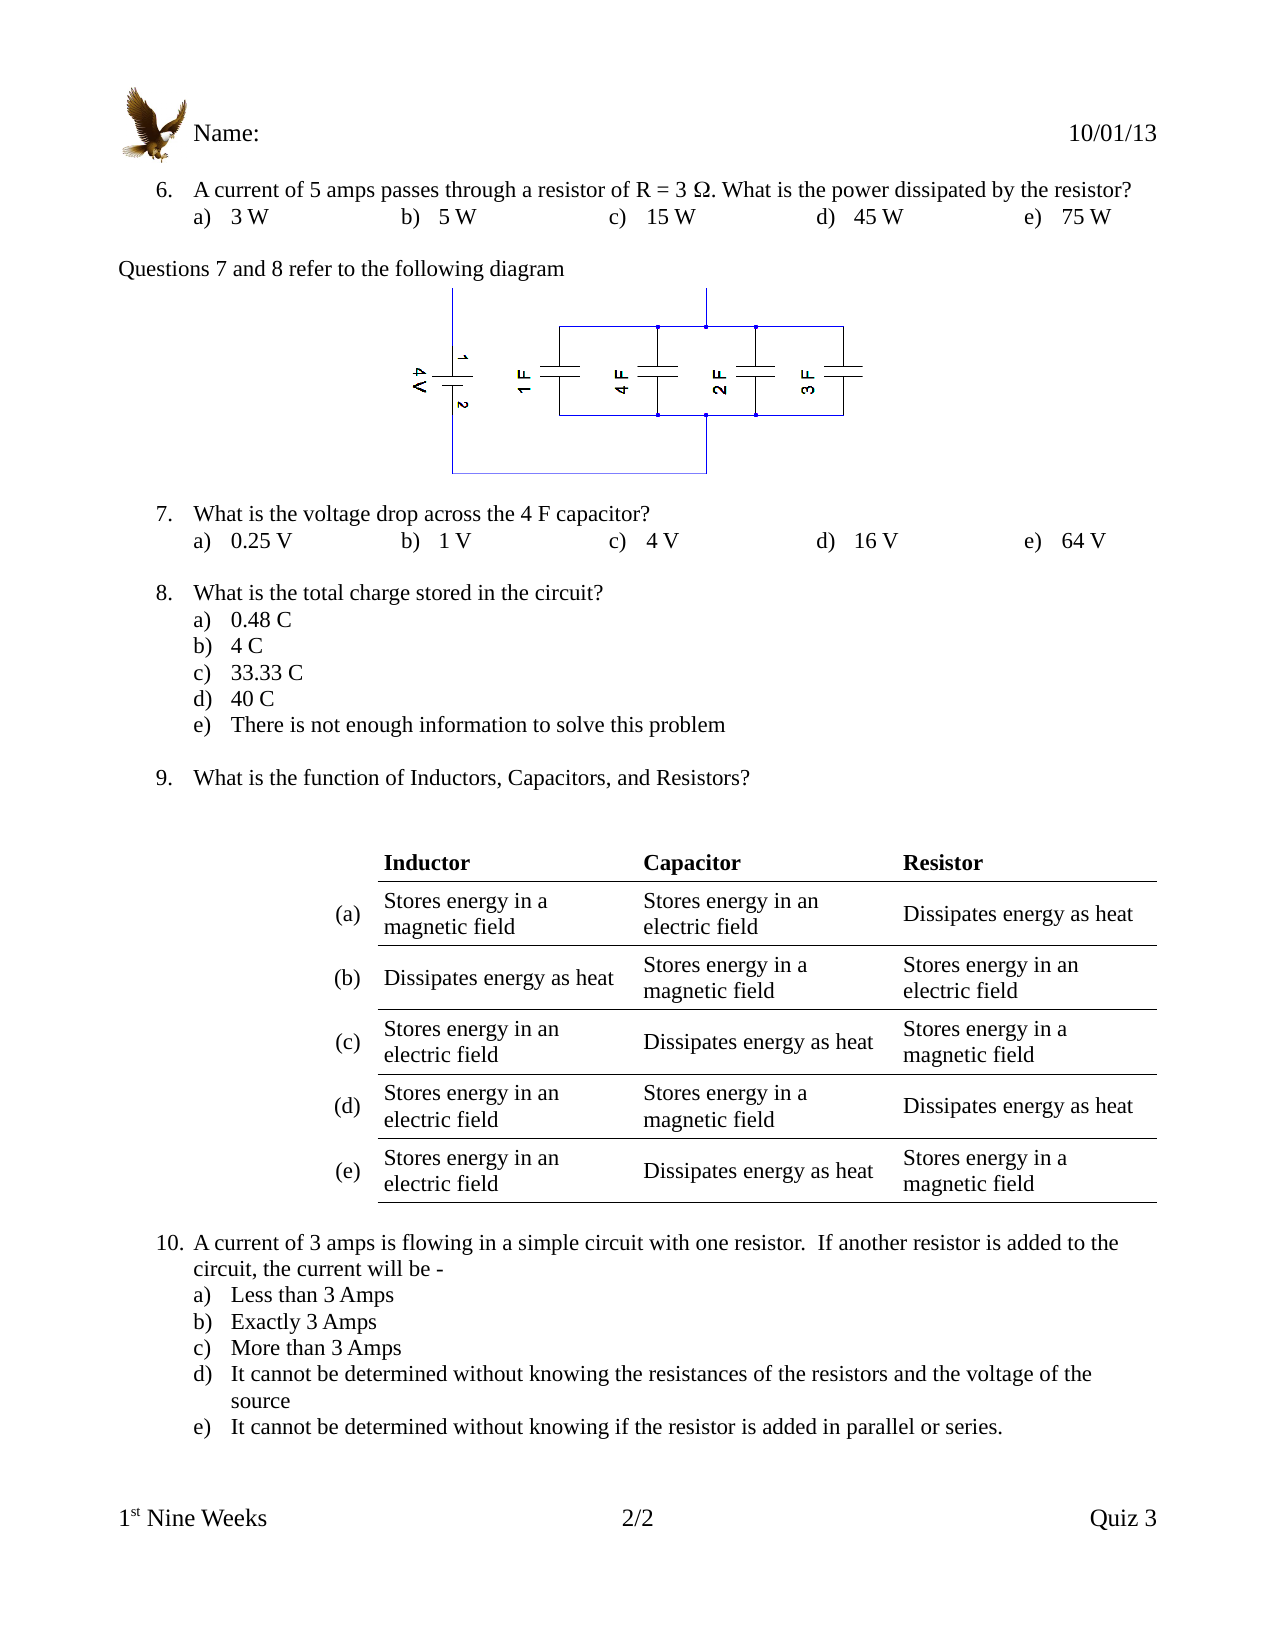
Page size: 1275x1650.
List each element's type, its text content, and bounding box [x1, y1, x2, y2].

table_cell (a) [118, 881, 378, 945]
table_cell Stores energy in an electric field [897, 946, 1157, 1009]
table_cell Stores energy in a magnetic field [638, 946, 897, 1009]
list What is the total charge stored in the circuit? [156, 579, 1157, 606]
list 4 C [193, 632, 1157, 658]
list 15 W [608, 203, 741, 229]
list More than 3 Amps [193, 1334, 1157, 1360]
picture [122, 87, 187, 163]
list 4 V [608, 527, 741, 553]
table_cell Dissipates energy as heat [897, 882, 1157, 945]
table_cell Stores energy in an electric field [378, 1010, 637, 1074]
list What is the function of Inductors, Capacitors, and Resistors? [156, 764, 1157, 790]
table_cell Stores energy in an electric field [378, 1139, 637, 1202]
table_header Resistor [897, 843, 1157, 881]
table_header Inductor [378, 843, 637, 881]
list 75 W [1024, 203, 1157, 229]
table_cell Stores energy in an electric field [638, 882, 897, 945]
table_cell Dissipates energy as heat [897, 1075, 1157, 1138]
table_cell Stores energy in an electric field [378, 1075, 637, 1138]
list There is not enough information to solve this problem [193, 711, 1157, 738]
table_header [118, 843, 378, 881]
list 40 C [193, 685, 1157, 711]
table_cell (c) [118, 1009, 378, 1074]
table_header Capacitor [638, 843, 897, 881]
list What is the voltage drop across the 4 F capacitor? [156, 500, 1157, 527]
table_cell Stores energy in a magnetic field [897, 1010, 1157, 1074]
table_cell Dissipates energy as heat [638, 1010, 897, 1074]
table_cell (d) [118, 1074, 378, 1138]
list 16 V [816, 527, 949, 553]
list A current of 3 amps is flowing in a simple circuit with one resistor. If another resistor is added to the circuit, the current will be - [156, 1229, 1157, 1281]
list It cannot be determined without knowing if the resistor is added in parallel or series. [193, 1413, 1157, 1439]
list 1 V [401, 527, 533, 553]
table_cell Dissipates energy as heat [638, 1139, 897, 1202]
table_cell Stores energy in a magnetic field [897, 1139, 1157, 1202]
picture [412, 288, 863, 474]
list 45 W [816, 203, 949, 229]
table_cell (e) [118, 1138, 378, 1202]
list 0.25 V [193, 527, 326, 553]
table_cell (b) [118, 945, 378, 1009]
text Questions 7 and 8 refer to the following diagram [118, 255, 1157, 282]
table_cell Dissipates energy as heat [378, 946, 637, 1009]
table_cell Stores energy in a magnetic field [378, 882, 637, 945]
list A current of 5 amps passes through a resistor of R = 3 W. What is the power dissipated by the resistor? [156, 176, 1157, 203]
list 0.48 C [193, 606, 1157, 632]
list 5 W [401, 203, 533, 229]
list 3 W [193, 203, 326, 229]
list Less than 3 Amps [193, 1281, 1157, 1308]
list It cannot be determined without knowing the resistances of the resistors and the voltage of the source [193, 1360, 1157, 1413]
list 33.33 C [193, 658, 1157, 685]
list 64 V [1024, 527, 1157, 553]
table_cell Stores energy in a magnetic field [638, 1075, 897, 1138]
list Exactly 3 Amps [193, 1308, 1157, 1334]
